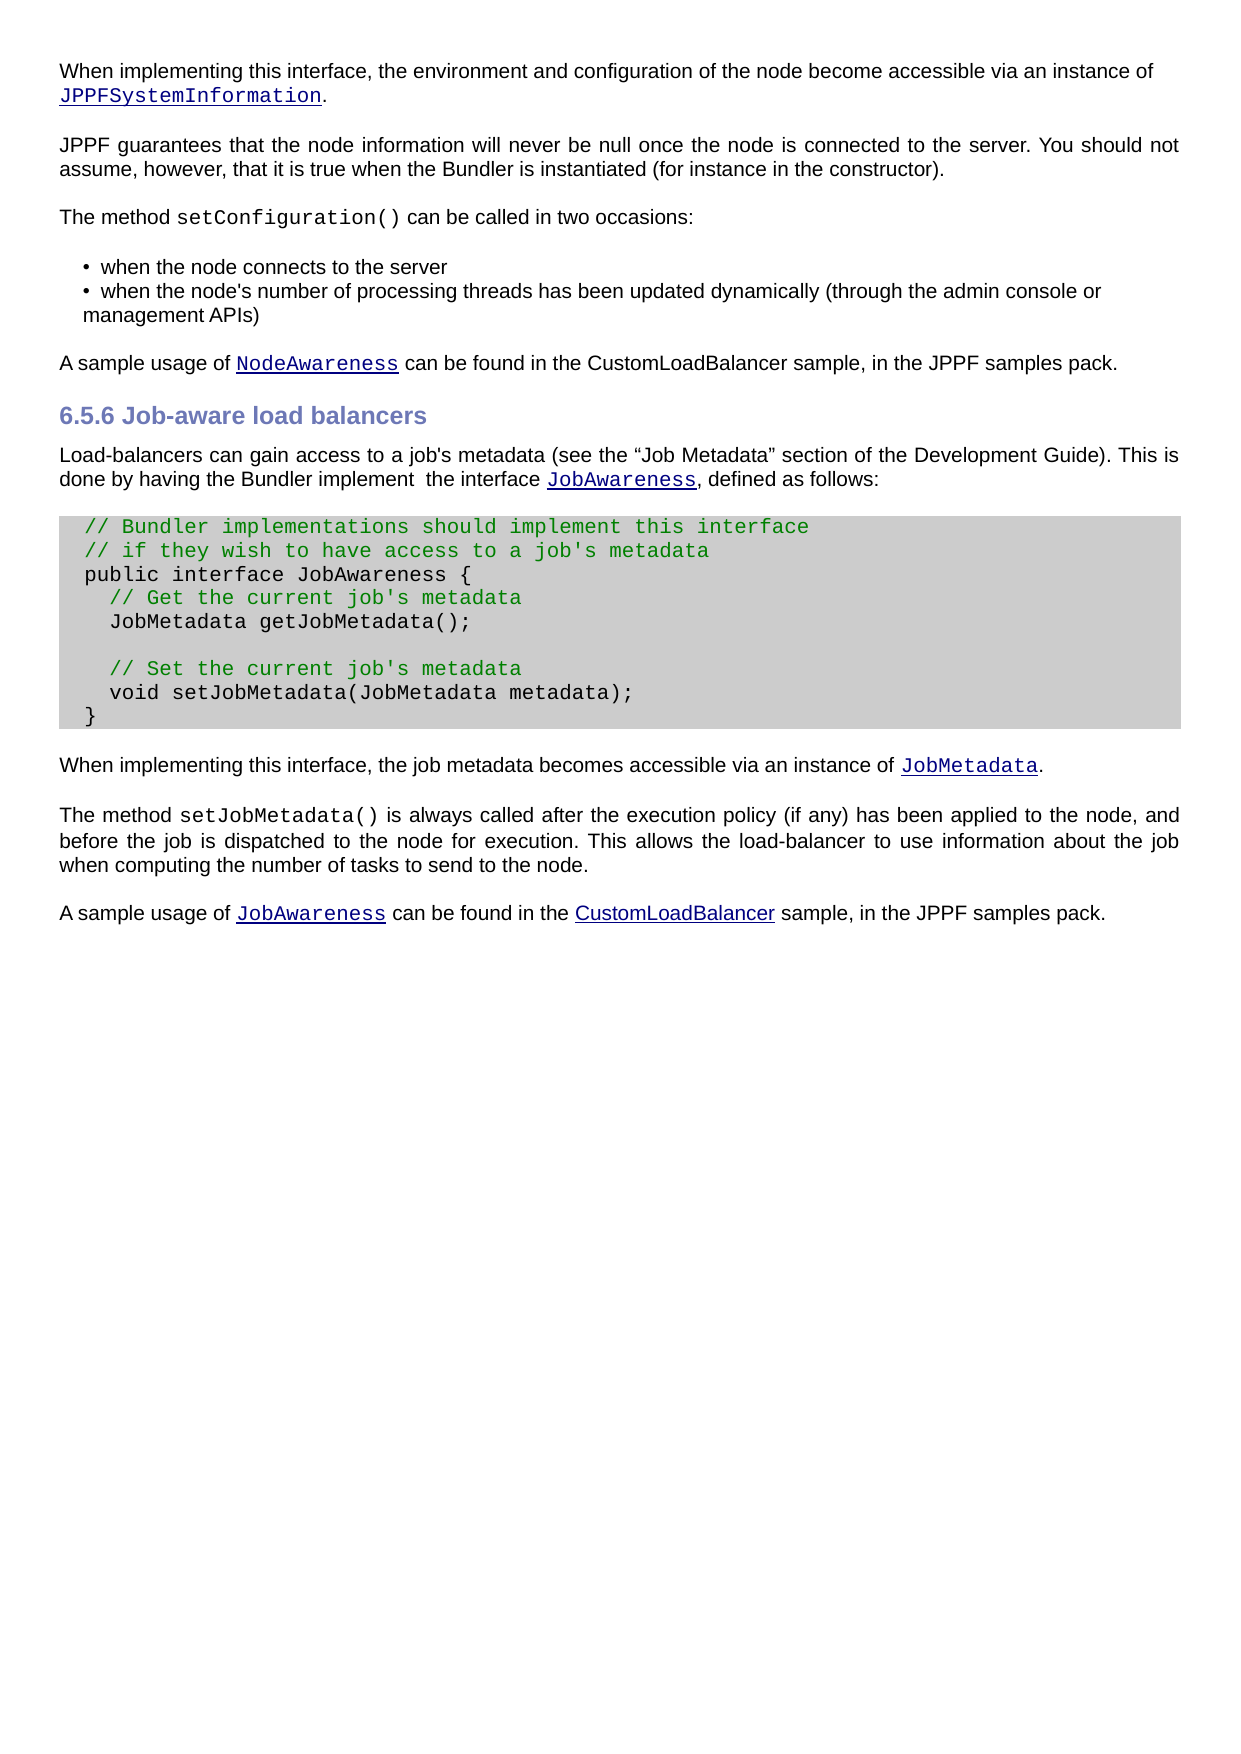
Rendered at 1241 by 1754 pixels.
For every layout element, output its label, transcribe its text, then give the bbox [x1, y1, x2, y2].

text public interface JobAwareness { [59, 564, 1181, 587]
text JobMetadata getJobMetadata(); [59, 611, 1181, 634]
text The method setConfiguration() can be called in two occasions: [59, 205, 1181, 231]
text void setJobMetadata(JobMetadata metadata); [59, 682, 1181, 706]
list when the node connects to the server [83, 254, 1181, 278]
list when the node's number of processing threads has been updated dynamically (through the admin console or management APIs) [83, 278, 1181, 327]
text // Set the current job's metadata [59, 658, 1181, 682]
text // if they wish to have access to a job's metadata [59, 540, 1181, 564]
text Load-balancers can gain access to a job's metadata (see the “Job Metadata” section of the Development Guide). This is done by having the Bundler implement the interface JobAwareness, defined as follows: [59, 443, 1181, 492]
text When implementing this interface, the job metadata becomes accessible via an instance of JobMetadata. [59, 753, 1181, 779]
text A sample usage of JobAwareness can be found in the CustomLoadBalancer sample, in the JPPF samples pack. [59, 901, 1181, 926]
text A sample usage of NodeAwareness can be found in the CustomLoadBalancer sample, in the JPPF samples pack. [59, 351, 1181, 376]
text JPPF guarantees that the node information will never be null once the node is connected to the server. You should not assume, however, that it is true when the Bundler is instantiated (for instance in the constructor). [59, 133, 1181, 181]
text } [59, 706, 1181, 729]
text // Bundler implementations should implement this interface [59, 516, 1181, 540]
subtitle Job-aware load balancers [59, 401, 1181, 430]
text When implementing this interface, the environment and configuration of the node become accessible via an instance of JPPFSystemInformation. [59, 59, 1181, 109]
text The method setJobMetadata() is always called after the execution policy (if any) has been applied to the node, and before the job is dispatched to the node for execution. This allows the load-balancer to use information about the job when computing the number of tasks to send to the node. [59, 803, 1181, 877]
text // Get the current job's metadata [59, 587, 1181, 611]
